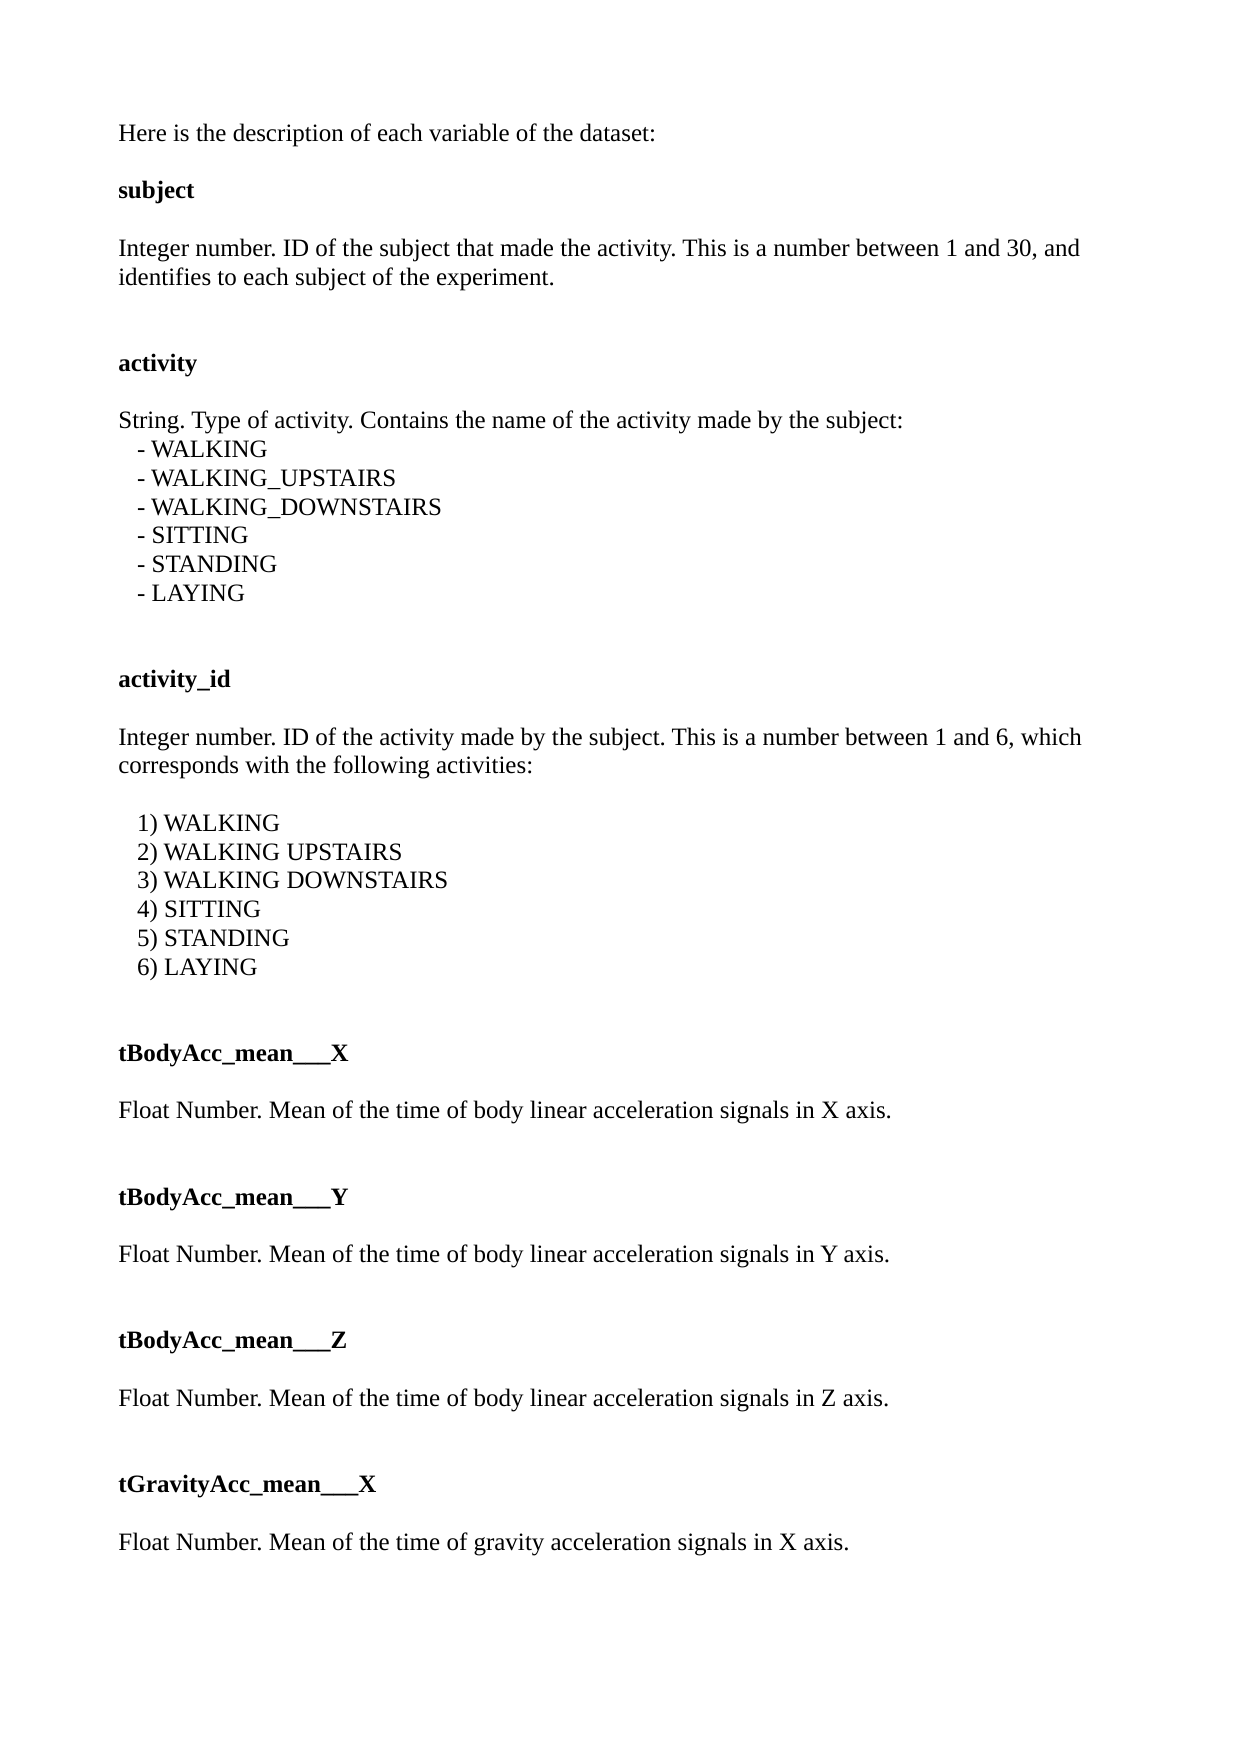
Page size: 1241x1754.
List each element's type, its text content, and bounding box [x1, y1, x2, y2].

text - WALKING [118, 434, 1122, 463]
text subject [118, 176, 1122, 204]
text Float Number. Mean of the time of body linear acceleration signals in Y axis. [118, 1239, 1122, 1268]
text String. Type of activity. Contains the name of the activity made by the subject: [118, 406, 1122, 434]
text activity [118, 348, 1122, 377]
text - LAYING [118, 578, 1122, 607]
text tBodyAcc_mean___Z [118, 1326, 1122, 1354]
text tBodyAcc_mean___Y [118, 1182, 1122, 1211]
text Float Number. Mean of the time of gravity acceleration signals in X axis. [118, 1527, 1122, 1556]
text Here is the description of each variable of the dataset: [118, 118, 1122, 147]
text 1) WALKING [118, 808, 1122, 837]
text tGravityAcc_mean___X [118, 1469, 1122, 1498]
text - WALKING_DOWNSTAIRS [118, 492, 1122, 521]
text Float Number. Mean of the time of body linear acceleration signals in Z axis. [118, 1383, 1122, 1412]
text - STANDING [118, 549, 1122, 578]
text 2) WALKING UPSTAIRS [118, 837, 1122, 866]
text - WALKING_UPSTAIRS [118, 463, 1122, 492]
text - SITTING [118, 521, 1122, 549]
text 5) STANDING [118, 923, 1122, 952]
text Float Number. Mean of the time of body linear acceleration signals in X axis. [118, 1096, 1122, 1124]
text Integer number. ID of the activity made by the subject. This is a number between 1 and 6, which corresponds with the following activities: [118, 722, 1122, 779]
text Integer number. ID of the subject that made the activity. This is a number between 1 and 30, and identifies to each subject of the experiment. [118, 233, 1122, 291]
text activity_id [118, 664, 1122, 693]
text 6) LAYING [118, 952, 1122, 981]
text tBodyAcc_mean___X [118, 1038, 1122, 1067]
text 4) SITTING [118, 894, 1122, 923]
text 3) WALKING DOWNSTAIRS [118, 866, 1122, 894]
